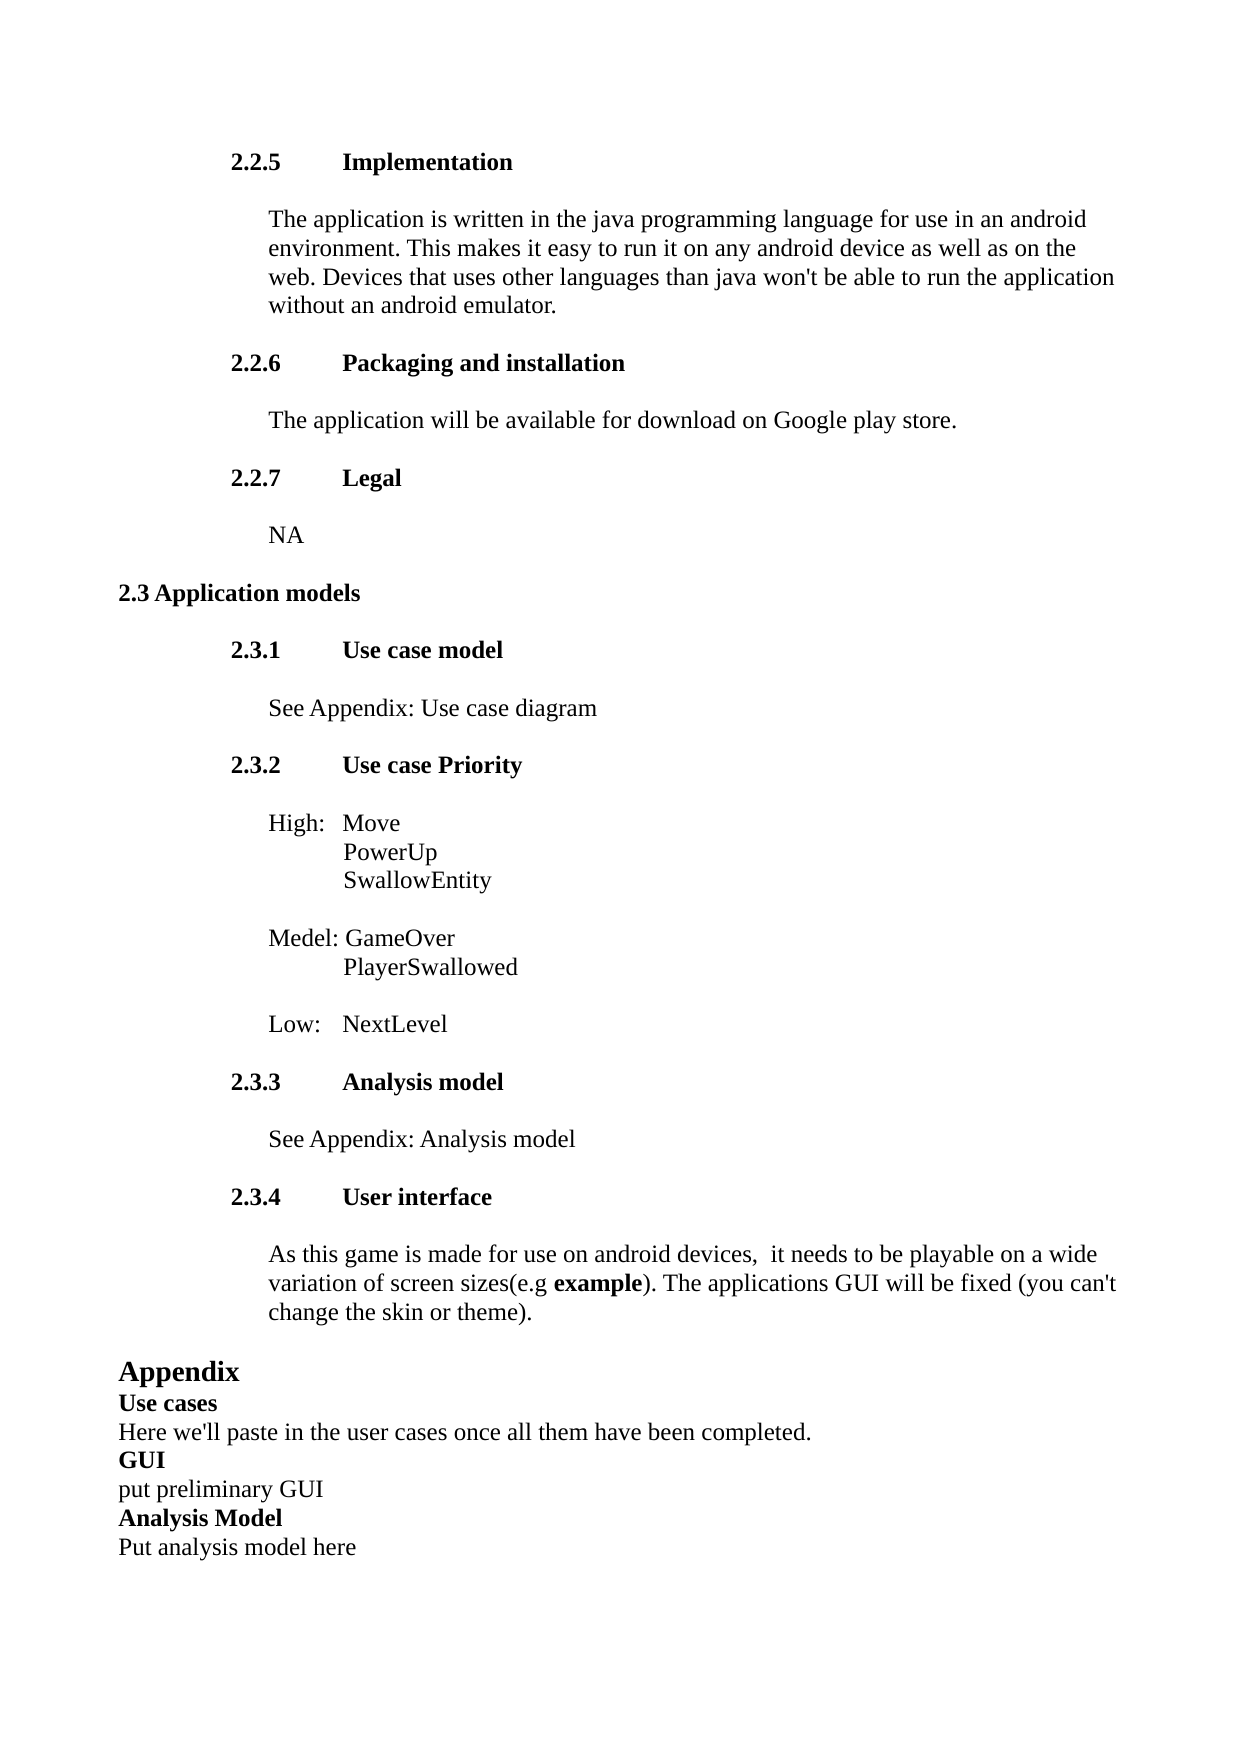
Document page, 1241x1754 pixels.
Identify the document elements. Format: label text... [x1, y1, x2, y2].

text put preliminary GUI [118, 1474, 1122, 1503]
list Analysis model [231, 1067, 1122, 1096]
list PowerUp [306, 837, 1122, 866]
text Here we'll paste in the user cases once all them have been completed. [118, 1417, 1122, 1445]
list The application will be available for download on Google play store. [231, 406, 1122, 434]
text GUI [118, 1445, 1122, 1474]
list Legal [231, 463, 1122, 492]
list High: Move [231, 808, 1122, 837]
text Put analysis model here [118, 1532, 1122, 1560]
text Analysis Model [118, 1503, 1122, 1532]
list Use case model [231, 636, 1122, 664]
list User interface [231, 1182, 1122, 1211]
list NA [231, 521, 1122, 549]
list See Appendix: Analysis model [231, 1124, 1122, 1153]
list PlayerSwallowed [306, 952, 1122, 981]
list The application is written in the java programming language for use in an android environment. This makes it easy to run it on any android device as well as on the web. Devices that uses other languages than java won't be able to run the application without an android emulator. [231, 204, 1122, 319]
text 2.3 Application models [118, 578, 1122, 607]
text Use cases [118, 1388, 1122, 1417]
list Packaging and installation [231, 348, 1122, 377]
list Low: NextLevel [231, 1009, 1122, 1038]
list As this game is made for use on android devices, it needs to be playable on a wide variation of screen sizes(e.g example). The applications GUI will be fixed (you can't change the skin or theme). [231, 1239, 1122, 1326]
text Appendix [118, 1354, 1122, 1388]
list See Appendix: Use case diagram [231, 693, 1122, 722]
list Medel: GameOver [231, 923, 1122, 952]
list Use case Priority [231, 751, 1122, 779]
list Implementation [231, 147, 1122, 176]
list SwallowEntity [306, 866, 1122, 894]
